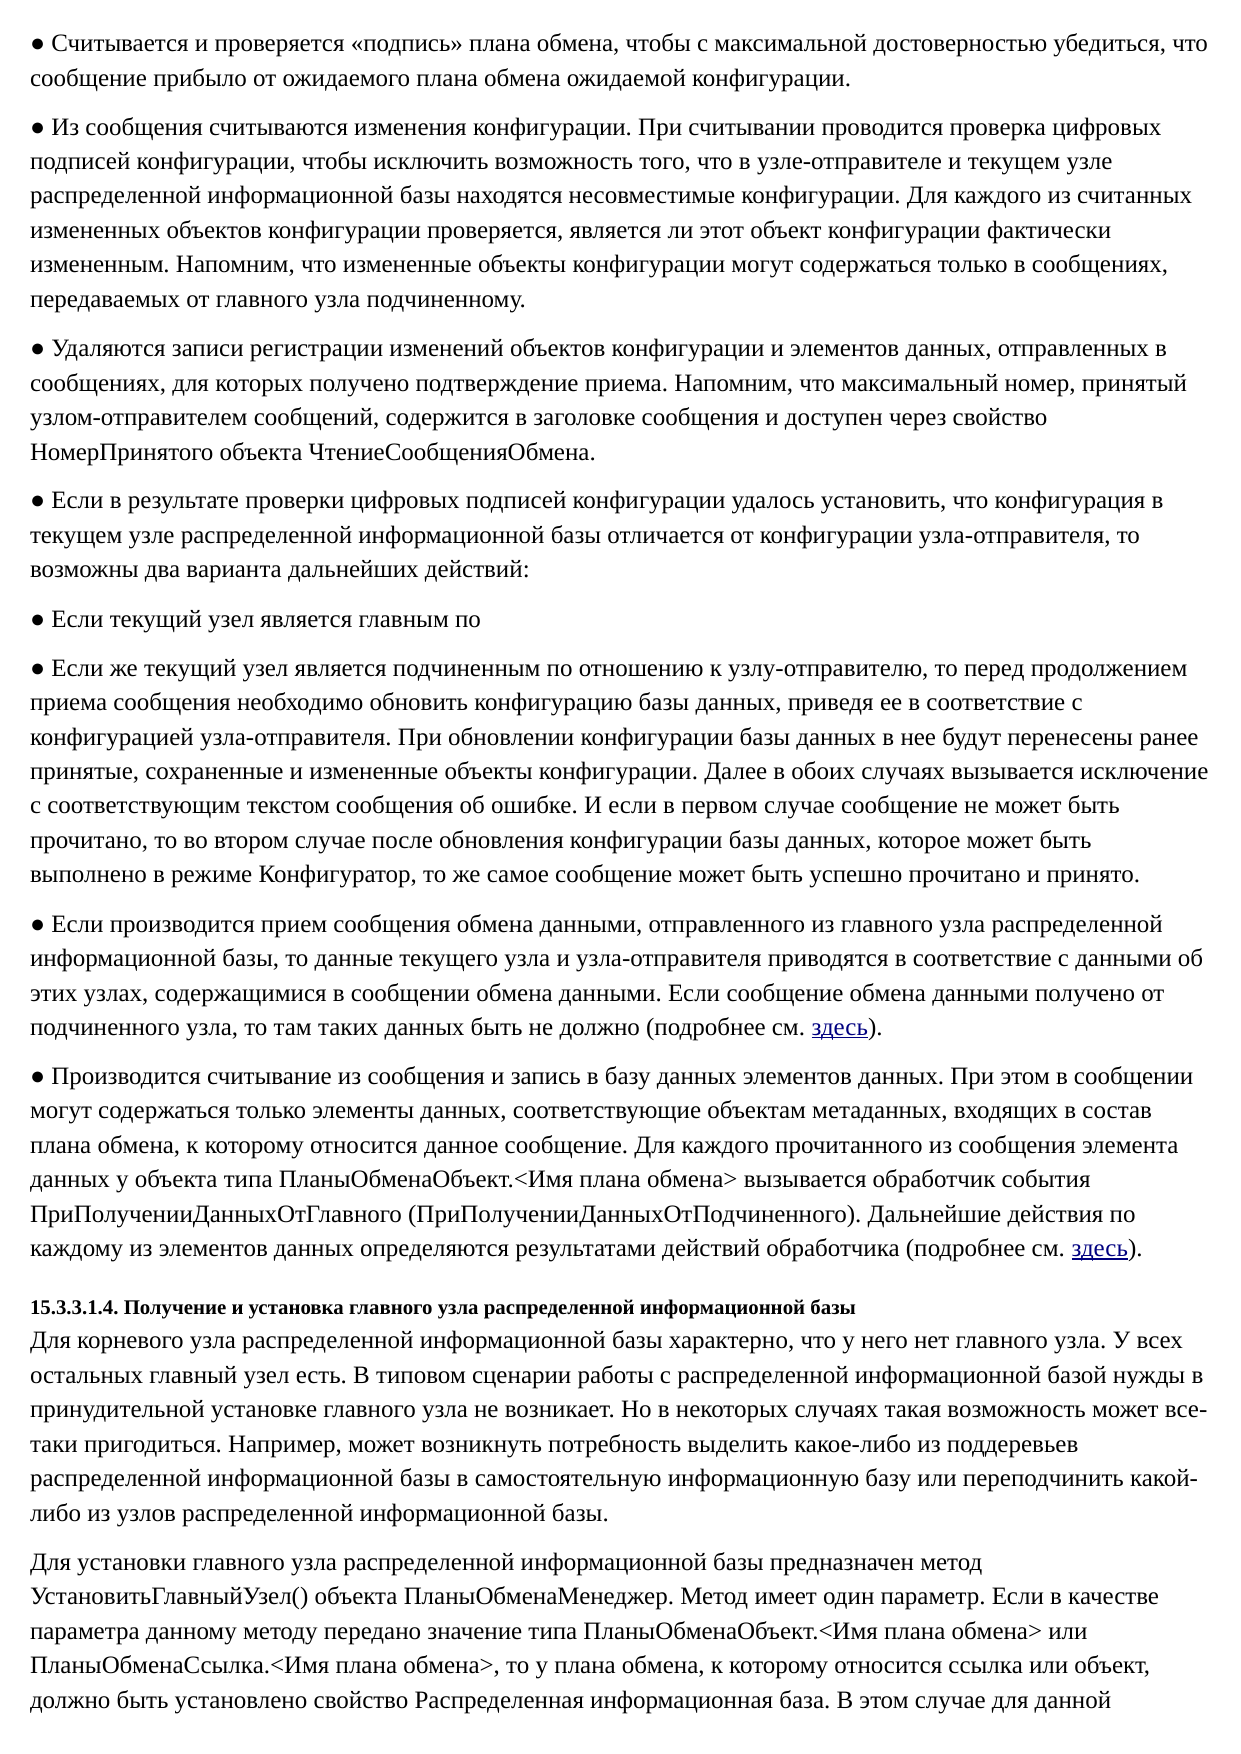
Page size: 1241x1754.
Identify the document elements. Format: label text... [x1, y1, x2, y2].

text Для установки главного узла распределенной информационной базы предназначен метод УстановитьГлавныйУзел() объекта ПланыОбменаМенеджер. Метод имеет один параметр. Если в качестве параметра данному методу передано значение типа ПланыОбменаОбъект.<Имя плана обмена> или ПланыОбменаСсылка.<Имя плана обмена>, то у плана обмена, к которому относится ссылка или объект, должно быть установлено свойство Распределенная информационная база. В этом случае для данной [30, 1547, 1211, 1713]
text ● Считывается и проверяется «подпись» плана обмена, чтобы с максимальной достоверностью убедиться, что сообщение прибыло от ожидаемого плана обмена ожидаемой конфигурации. [30, 28, 1211, 91]
text ● Если в результате проверки цифровых подписей конфигурации удалось установить, что конфигурация в текущем узле распределенной информационной базы отличается от конфигурации узла-отправителя, то возможны два варианта дальнейших действий: [30, 486, 1211, 583]
text ● Если производится прием сообщения обмена данными, отправленного из главного узла распределенной информационной базы, то данные текущего узла и узла-отправителя приводятся в соответствие с данными об этих узлах, содержащимися в сообщении обмена данными. Если сообщение обмена данными получено от подчиненного узла, то там таких данных быть не должно (подробнее см. здесь). [30, 909, 1211, 1041]
text ● Производится считывание из сообщения и запись в базу данных элементов данных. При этом в сообщении могут содержаться только элементы данных, соответствующие объектам метаданных, входящих в состав плана обмена, к которому относится данное сообщение. Для каждого прочитанного из сообщения элемента данных у объекта типа ПланыОбменаОбъект.<Имя плана обмена> вызывается обработчик события ПриПолученииДанныхОтГлавного (ПриПолученииДанныхОтПодчиненного). Дальнейшие действия по каждому из элементов данных определяются результатами действий обработчика (подробнее см. здесь). [30, 1061, 1211, 1262]
text Для корневого узла распределенной информационной базы характерно, что у него нет главного узла. У всех остальных главный узел есть. В типовом сценарии работы с распределенной информационной базой нужды в принудительной установке главного узла не возникает. Но в некоторых случаях такая возможность может все-таки пригодиться. Например, может возникнуть потребность выделить какое-либо из поддеревьев распределенной информационной базы в самостоятельную информационную базу или переподчинить какой-либо из узлов распределенной информационной базы. [30, 1325, 1211, 1527]
text ● Из сообщения считываются изменения конфигурации. При считывании проводится проверка цифровых подписей конфигурации, чтобы исключить возможность того, что в узле-отправителе и текущем узле распределенной информационной базы находятся несовместимые конфигурации. Для каждого из считанных измененных объектов конфигурации проверяется, является ли этот объект конфигурации фактически измененным. Напомним, что измененные объекты конфигурации могут содержаться только в сообщениях, передаваемых от главного узла подчиненному. [30, 112, 1211, 313]
text ● Если же текущий узел является подчиненным по отношению к узлу-отправителю, то перед продолжением приема сообщения необходимо обновить конфигурацию базы данных, приведя ее в соответствие с конфигурацией узла-отправителя. При обновлении конфигурации базы данных в нее будут перенесены ранее принятые, сохраненные и измененные объекты конфигурации. Далее в обоих случаях вызывается исключение с соответствующим текстом сообщения об ошибке. И если в первом случае сообщение не может быть прочитано, то во втором случае после обновления конфигурации базы данных, которое может быть выполнено в режиме Конфигуратор, то же самое сообщение может быть успешно прочитано и принято. [30, 653, 1211, 888]
subtitle 15.3.3.1.4. Получение и установка главного узла распределенной информационной базы [30, 1295, 1211, 1319]
text ● Если текущий узел является главным по [30, 604, 1211, 632]
text ● Удаляются записи регистрации изменений объектов конфигурации и элементов данных, отправленных в сообщениях, для которых получено подтверждение приема. Напомним, что максимальный номер, принятый узлом-отправителем сообщений, содержится в заголовке сообщения и доступен через свойство НомерПринятого объекта ЧтениеСообщенияОбмена. [30, 333, 1211, 465]
